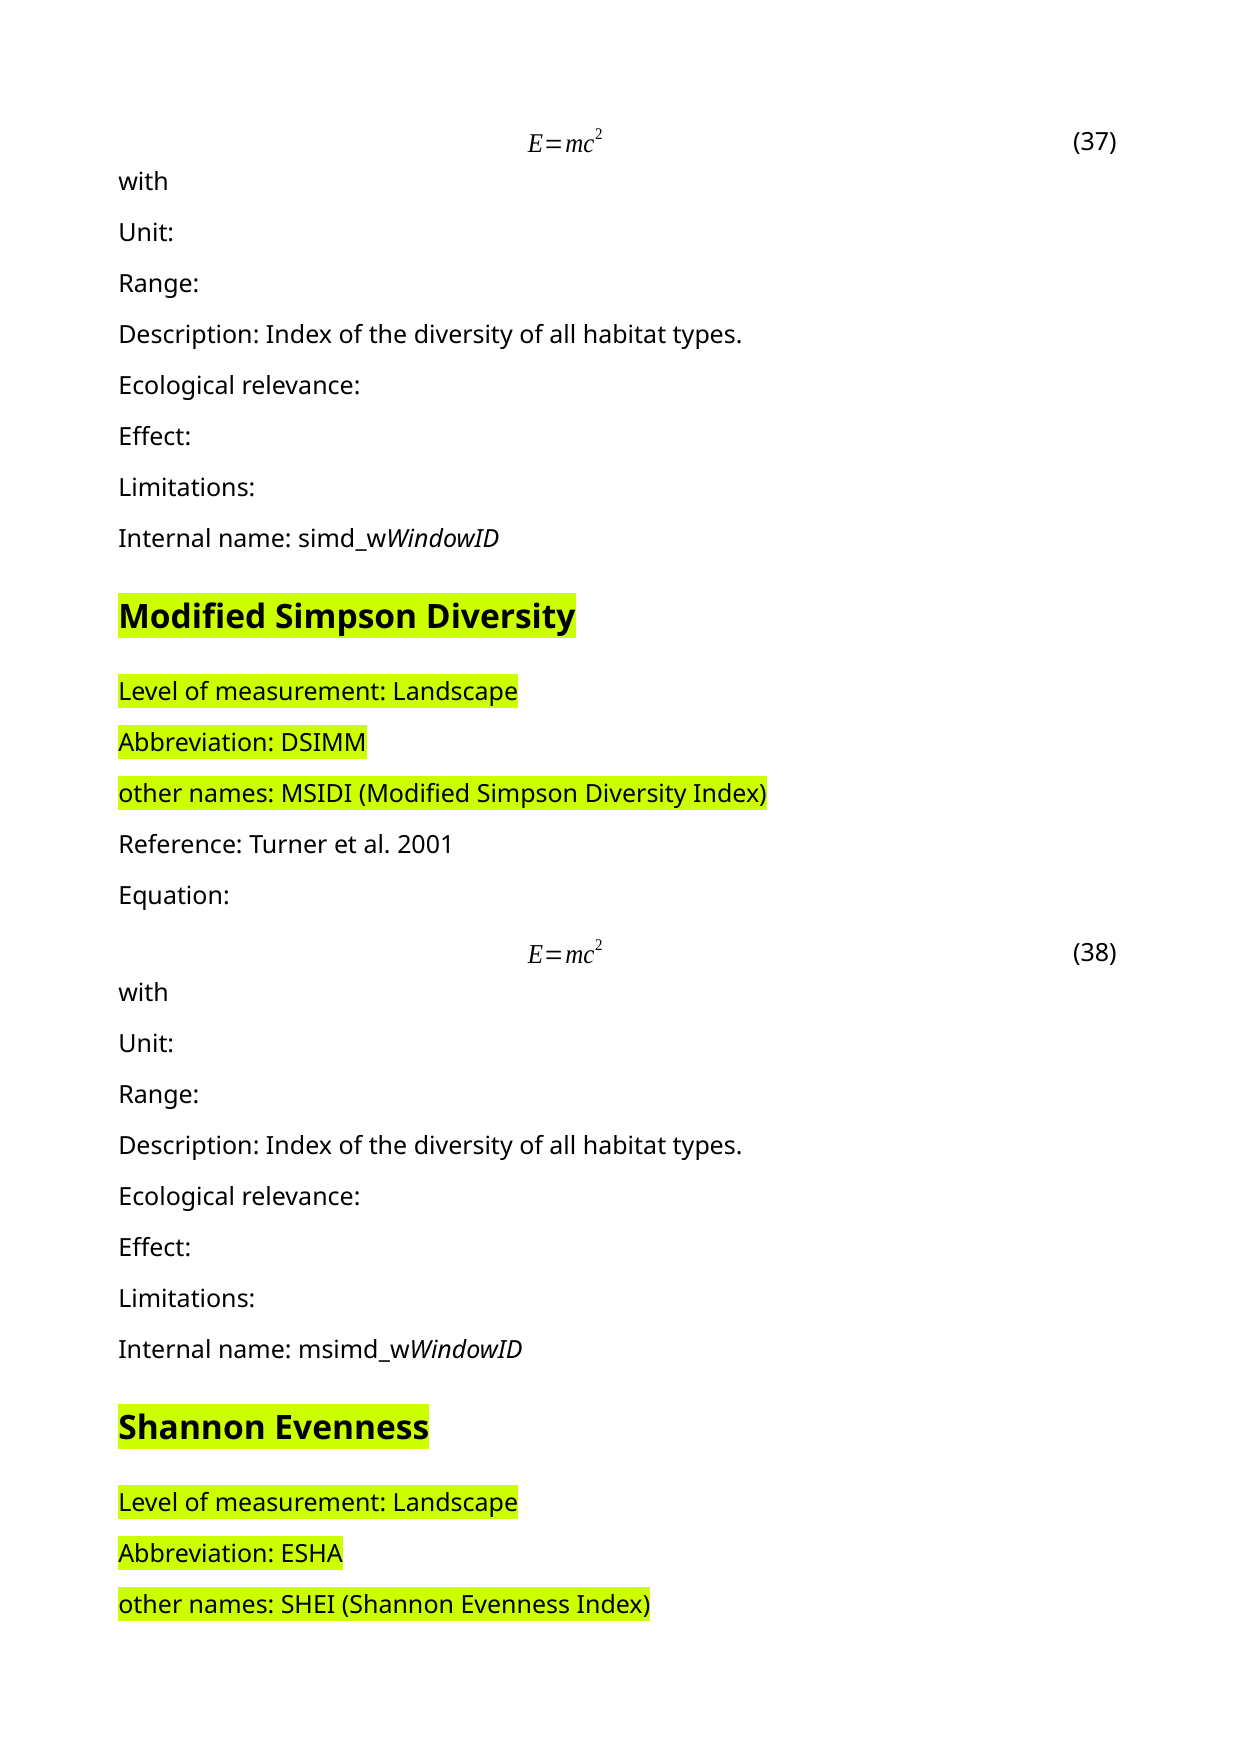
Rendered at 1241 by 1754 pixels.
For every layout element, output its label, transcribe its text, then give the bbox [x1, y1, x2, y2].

text Limitations: [118, 1281, 1122, 1315]
text Ecological relevance: [118, 1179, 1122, 1213]
text Abbreviation: DSIMM [118, 725, 1122, 759]
table_header [118, 929, 1010, 974]
table_header (37) [1010, 118, 1122, 164]
text other names: MSIDI (Modified Simpson Diversity Index) [118, 776, 1122, 810]
text Range: [118, 1077, 1122, 1111]
text Limitations: [118, 470, 1122, 504]
text Range: [118, 266, 1122, 300]
text Description: Index of the diversity of all habitat types. [118, 1128, 1122, 1162]
subtitle Shannon Evenness [118, 1404, 1122, 1449]
text Equation: [118, 878, 1122, 912]
text Internal name: msimd_wWindowID [118, 1332, 1122, 1366]
text Effect: [118, 1230, 1122, 1264]
text Ecological relevance: [118, 368, 1122, 402]
text Level of measurement: Landscape [118, 674, 1122, 708]
table_header [118, 118, 1010, 164]
text Reference: Turner et al. 2001 [118, 827, 1122, 861]
text Unit: [118, 215, 1122, 249]
table_header (38) [1010, 929, 1122, 974]
text with [118, 164, 1122, 198]
text Abbreviation: ESHA [118, 1536, 1122, 1570]
text Internal name: simd_wWindowID [118, 521, 1122, 555]
text Unit: [118, 1026, 1122, 1060]
text Level of measurement: Landscape [118, 1485, 1122, 1519]
text Description: Index of the diversity of all habitat types. [118, 317, 1122, 351]
subtitle Modified Simpson Diversity [118, 593, 1122, 638]
text with [118, 974, 1122, 1009]
text Effect: [118, 419, 1122, 453]
text other names: SHEI (Shannon Evenness Index) [118, 1587, 1122, 1621]
